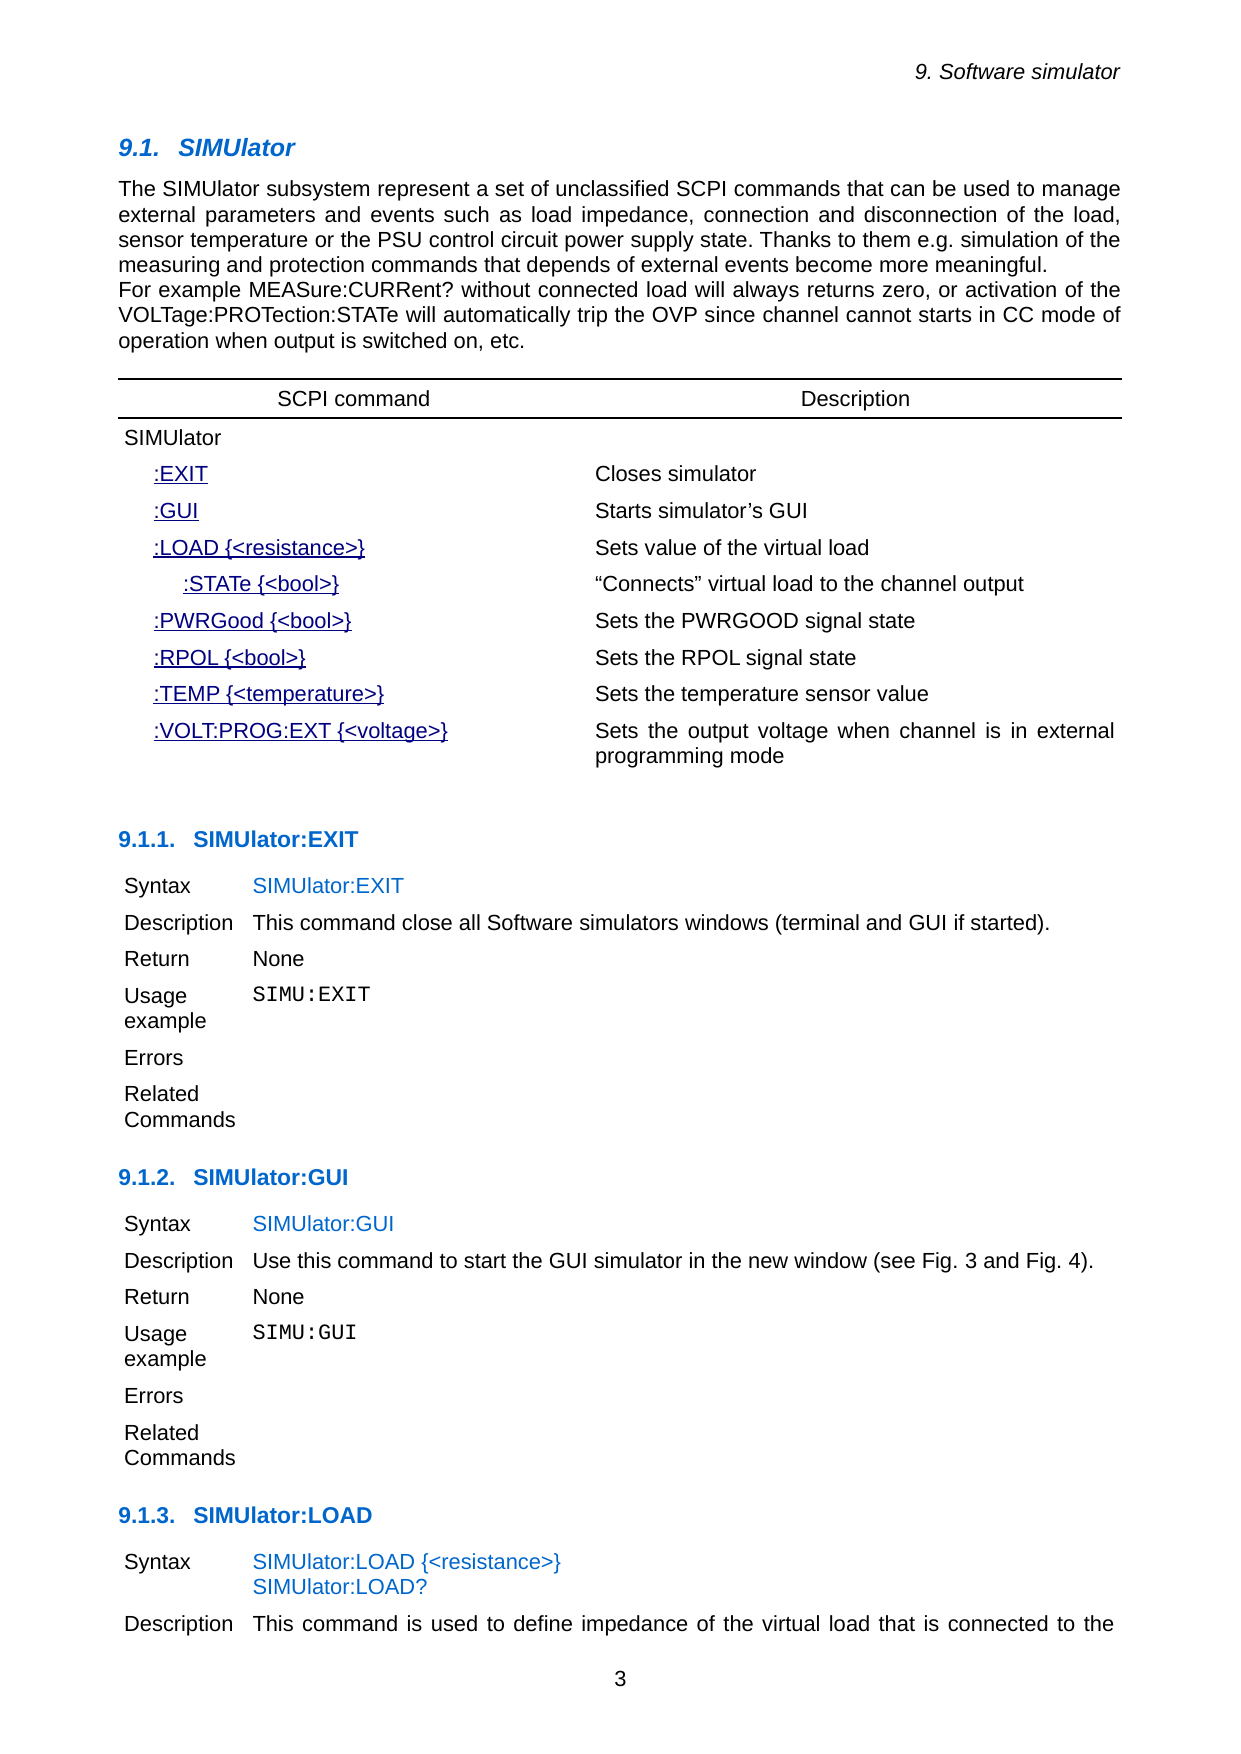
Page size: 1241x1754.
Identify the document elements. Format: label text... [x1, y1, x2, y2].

table_cell :VOLT:PROG:EXT {<voltage>} [118, 712, 589, 774]
text For example MEASure:CURRent? without connected load will always returns zero, or activation of the VOLTage:PROTection:STATe will automatically trip the OVP since channel cannot starts in CC mode of operation when output is switched on, etc. [118, 277, 1122, 353]
table_header SIMUlator:LOAD {<resistance>} SIMUlator:LOAD? [247, 1543, 1122, 1605]
table_header Syntax [118, 1205, 247, 1242]
table_cell Related Commands [118, 1414, 247, 1476]
table_cell [247, 1377, 1122, 1414]
table_cell Starts simulator’s GUI [589, 492, 1122, 529]
table_cell [247, 1076, 1122, 1137]
subtitle SIMUlator:GUI [118, 1164, 1122, 1190]
table_cell Sets the temperature sensor value [589, 676, 1122, 712]
table_header Syntax [118, 867, 247, 904]
table_cell “Connects” virtual load to the channel output [589, 566, 1122, 602]
table_cell Description [118, 1605, 247, 1642]
table_header Description [589, 380, 1122, 417]
subtitle SIMUlator [118, 133, 1122, 162]
table_cell SIMUlator [118, 419, 589, 456]
table_cell [589, 419, 1122, 456]
table_cell Sets value of the virtual load [589, 529, 1122, 566]
table_cell None [247, 1279, 1122, 1315]
subtitle SIMUlator:EXIT [118, 826, 1122, 852]
table_cell Sets the RPOL signal state [589, 639, 1122, 676]
table_cell Closes simulator [589, 456, 1122, 492]
table_cell :GUI [118, 492, 589, 529]
table_header SIMUlator:EXIT [247, 867, 1122, 904]
table_cell Related Commands [118, 1076, 247, 1137]
table_cell This command close all Software simulators windows (terminal and GUI if started). [247, 904, 1122, 940]
table_cell SIMU:GUI [247, 1315, 1122, 1377]
table_cell Description [118, 1242, 247, 1278]
table_cell :TEMP {<temperature>} [118, 676, 589, 712]
table_header Syntax [118, 1543, 247, 1605]
subtitle SIMUlator:LOAD [118, 1502, 1122, 1528]
table_cell Use this command to start the GUI simulator in the new window (see Fig. 3 and Fig. 4). [247, 1242, 1122, 1278]
table_header SCPI command [118, 380, 589, 417]
table_cell :STATe {<bool>} [118, 566, 589, 602]
table_header SIMUlator:GUI [247, 1205, 1122, 1242]
table_cell Usage example [118, 977, 247, 1039]
table_cell Return [118, 1279, 247, 1315]
table_cell :PWRGood {<bool>} [118, 602, 589, 639]
table_cell [247, 1414, 1122, 1476]
table_cell Errors [118, 1377, 247, 1414]
table_cell Usage example [118, 1315, 247, 1377]
table_cell :RPOL {<bool>} [118, 639, 589, 676]
table_cell None [247, 940, 1122, 977]
table_cell Sets the output voltage when channel is in external programming mode [589, 712, 1122, 774]
table_cell [247, 1039, 1122, 1076]
table_cell Description [118, 904, 247, 940]
table_cell SIMU:EXIT [247, 977, 1122, 1039]
text The SIMUlator subsystem represent a set of unclassified SCPI commands that can be used to manage external parameters and events such as load impedance, connection and disconnection of the load, sensor temperature or the PSU control circuit power supply state. Thanks to them e.g. simulation of the measuring and protection commands that depends of external events become more meaningful. [118, 176, 1122, 277]
table_cell This command is used to define impedance of the virtual load that is connected to the [247, 1605, 1122, 1642]
table_cell Errors [118, 1039, 247, 1076]
table_cell Sets the PWRGOOD signal state [589, 602, 1122, 639]
table_cell :LOAD {<resistance>} [118, 529, 589, 566]
table_cell Return [118, 940, 247, 977]
table_cell :EXIT [118, 456, 589, 492]
